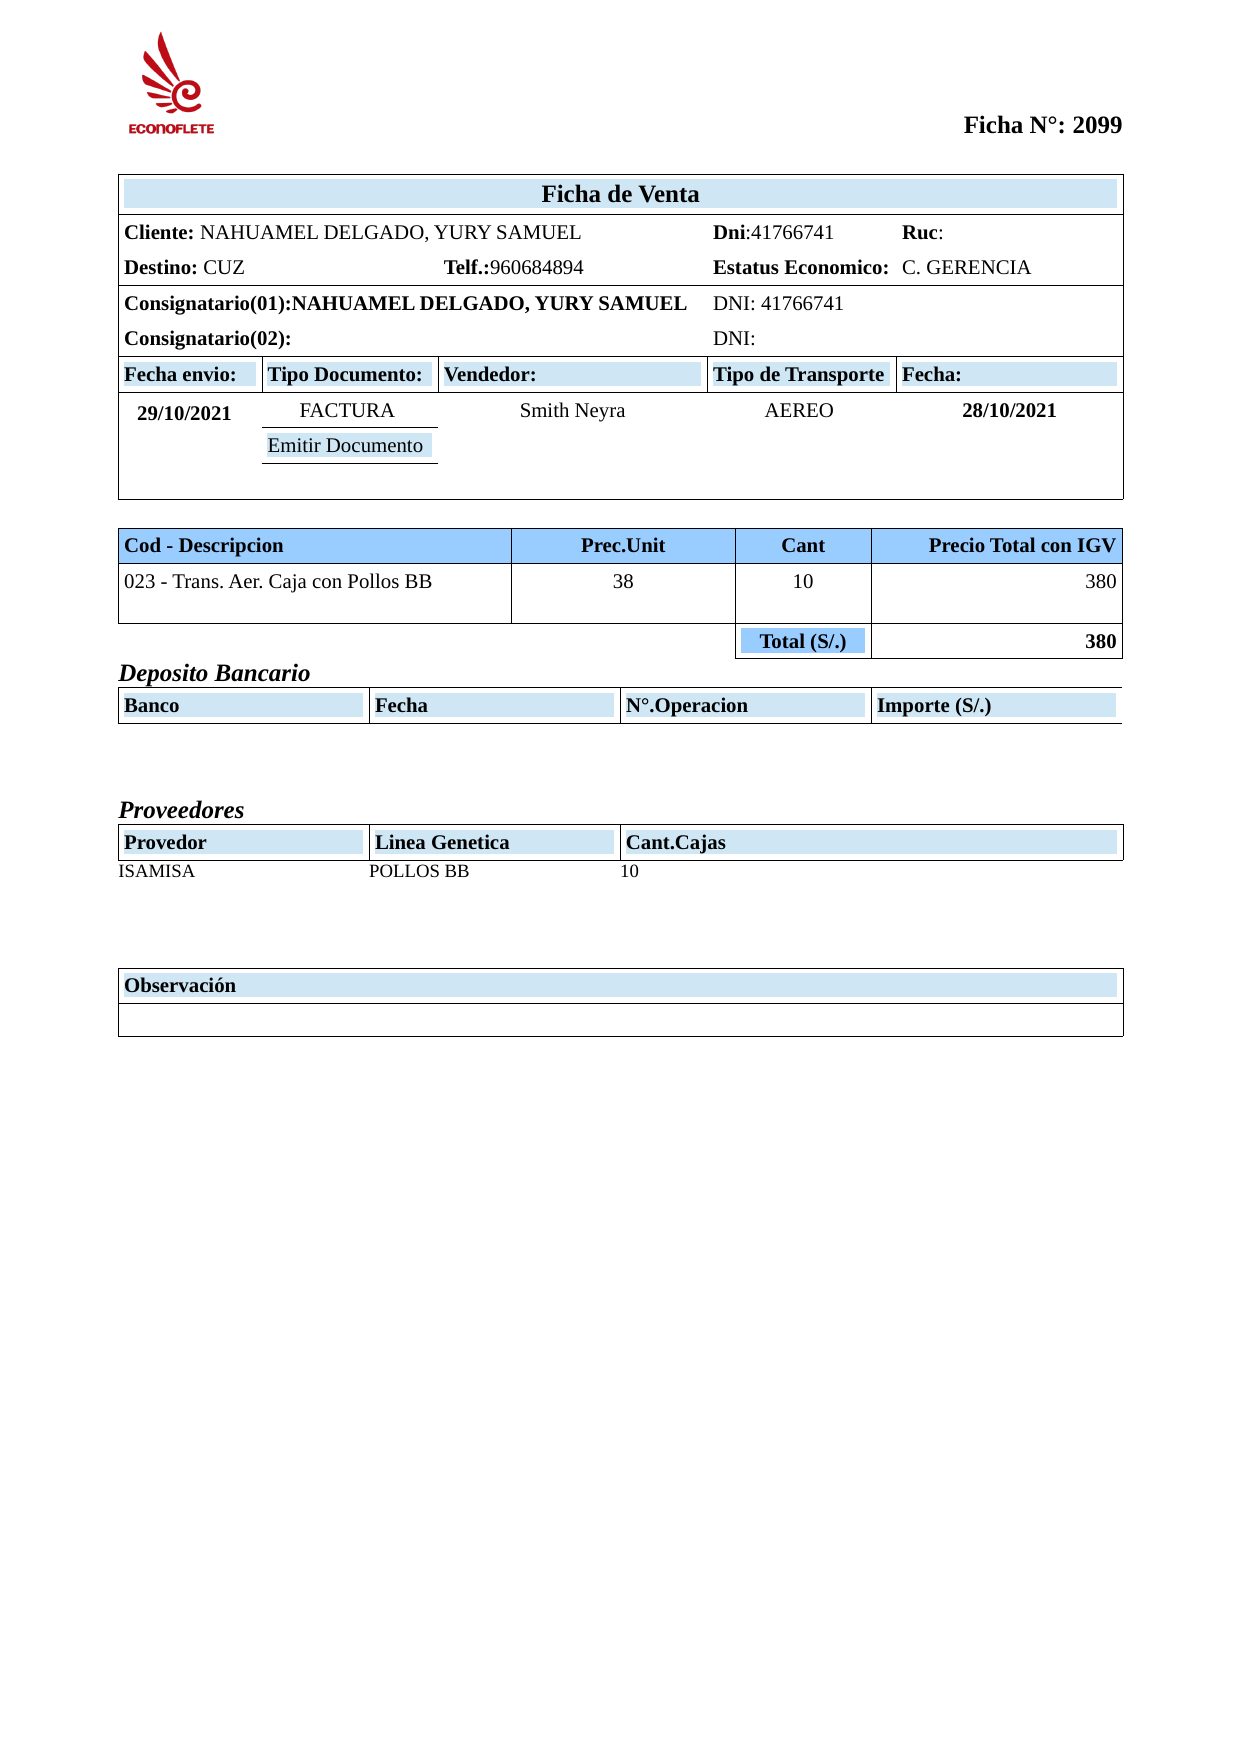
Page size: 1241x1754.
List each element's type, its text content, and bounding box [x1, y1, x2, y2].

table_cell Smith Neyra [438, 393, 707, 498]
table_cell C. GERENCIA [896, 249, 1123, 285]
table_cell [369, 946, 620, 967]
table_cell [118, 946, 369, 967]
table_cell Cliente: NAHUAMEL DELGADO, YURY SAMUEL [119, 215, 707, 249]
table_cell [118, 924, 369, 946]
table_cell Telf.:960684894 [438, 249, 707, 285]
table_header Cod - Descripcion [119, 529, 511, 563]
table_cell Fecha: [897, 357, 1123, 392]
table_cell Total (S/.) [736, 624, 871, 658]
table_cell [118, 881, 369, 903]
table_cell [369, 724, 620, 747]
table_cell Emitir Documento [262, 428, 438, 463]
table_cell Destino: CUZ [119, 249, 438, 285]
text Proveedores [118, 795, 1122, 824]
table_cell 380 [872, 624, 1122, 658]
table_cell 023 - Trans. Aer. Caja con Pollos BB [119, 564, 511, 623]
table_cell [871, 724, 1122, 747]
table_cell DNI: 41766741 [707, 286, 1123, 321]
table_cell 38 [512, 564, 735, 623]
table_cell Vendedor: [439, 357, 707, 392]
table_cell [118, 747, 369, 771]
table_cell [118, 771, 369, 795]
table_cell Dni:41766741 [707, 215, 896, 249]
table_cell Tipo Documento: [263, 357, 438, 392]
table_cell [620, 924, 1123, 946]
table_cell 28/10/2021 [896, 393, 1123, 498]
table_cell [369, 881, 620, 903]
table_cell [118, 624, 511, 658]
table_cell 29/10/2021 [119, 393, 262, 498]
table_header Cant [736, 529, 871, 563]
table_cell Consignatario(01):NAHUAMEL DELGADO, YURY SAMUEL [119, 286, 707, 321]
table_cell [620, 946, 1123, 967]
table_cell 10 [736, 564, 871, 623]
table_header N°.Operacion [621, 688, 871, 723]
table_cell [620, 724, 871, 747]
table_cell AEREO [707, 393, 896, 498]
table_cell POLLOS BB [369, 861, 620, 881]
table_cell DNI: [707, 321, 1123, 356]
table_cell [262, 464, 438, 498]
table_cell [369, 771, 620, 795]
table_header Linea Genetica [370, 825, 620, 859]
table_cell [118, 724, 369, 747]
table_cell ISAMISA [118, 861, 369, 881]
picture [118, 31, 225, 134]
table_header Observación [119, 969, 1123, 1003]
table_cell Ruc: [896, 215, 1123, 249]
table_cell Tipo de Transporte [708, 357, 896, 392]
table_cell [871, 747, 1122, 771]
table_cell [620, 903, 1123, 924]
table_header Provedor [119, 825, 369, 859]
table_cell Fecha envio: [119, 357, 262, 392]
table_header Banco [119, 688, 369, 723]
table_cell [511, 624, 735, 658]
table_header Importe (S/.) [872, 688, 1122, 723]
table_cell 380 [872, 564, 1122, 623]
table_cell [118, 903, 369, 924]
table_cell [620, 771, 871, 795]
table_cell [369, 924, 620, 946]
table_cell Estatus Economico: [707, 249, 896, 285]
table_header Prec.Unit [512, 529, 735, 563]
table_cell [871, 771, 1122, 795]
table_cell [620, 747, 871, 771]
table_cell FACTURA [262, 393, 438, 427]
table_cell 10 [620, 861, 1123, 881]
table_cell [119, 1004, 1123, 1036]
table_cell Consignatario(02): [119, 321, 707, 356]
text Deposito Bancario [118, 658, 1122, 687]
table_cell [620, 881, 1123, 903]
table_header Fecha [370, 688, 620, 723]
table_header Ficha de Venta [119, 175, 1123, 214]
table_header Precio Total con IGV [872, 529, 1122, 563]
table_cell [369, 747, 620, 771]
table_header Cant.Cajas [621, 825, 1123, 859]
table_cell [369, 903, 620, 924]
